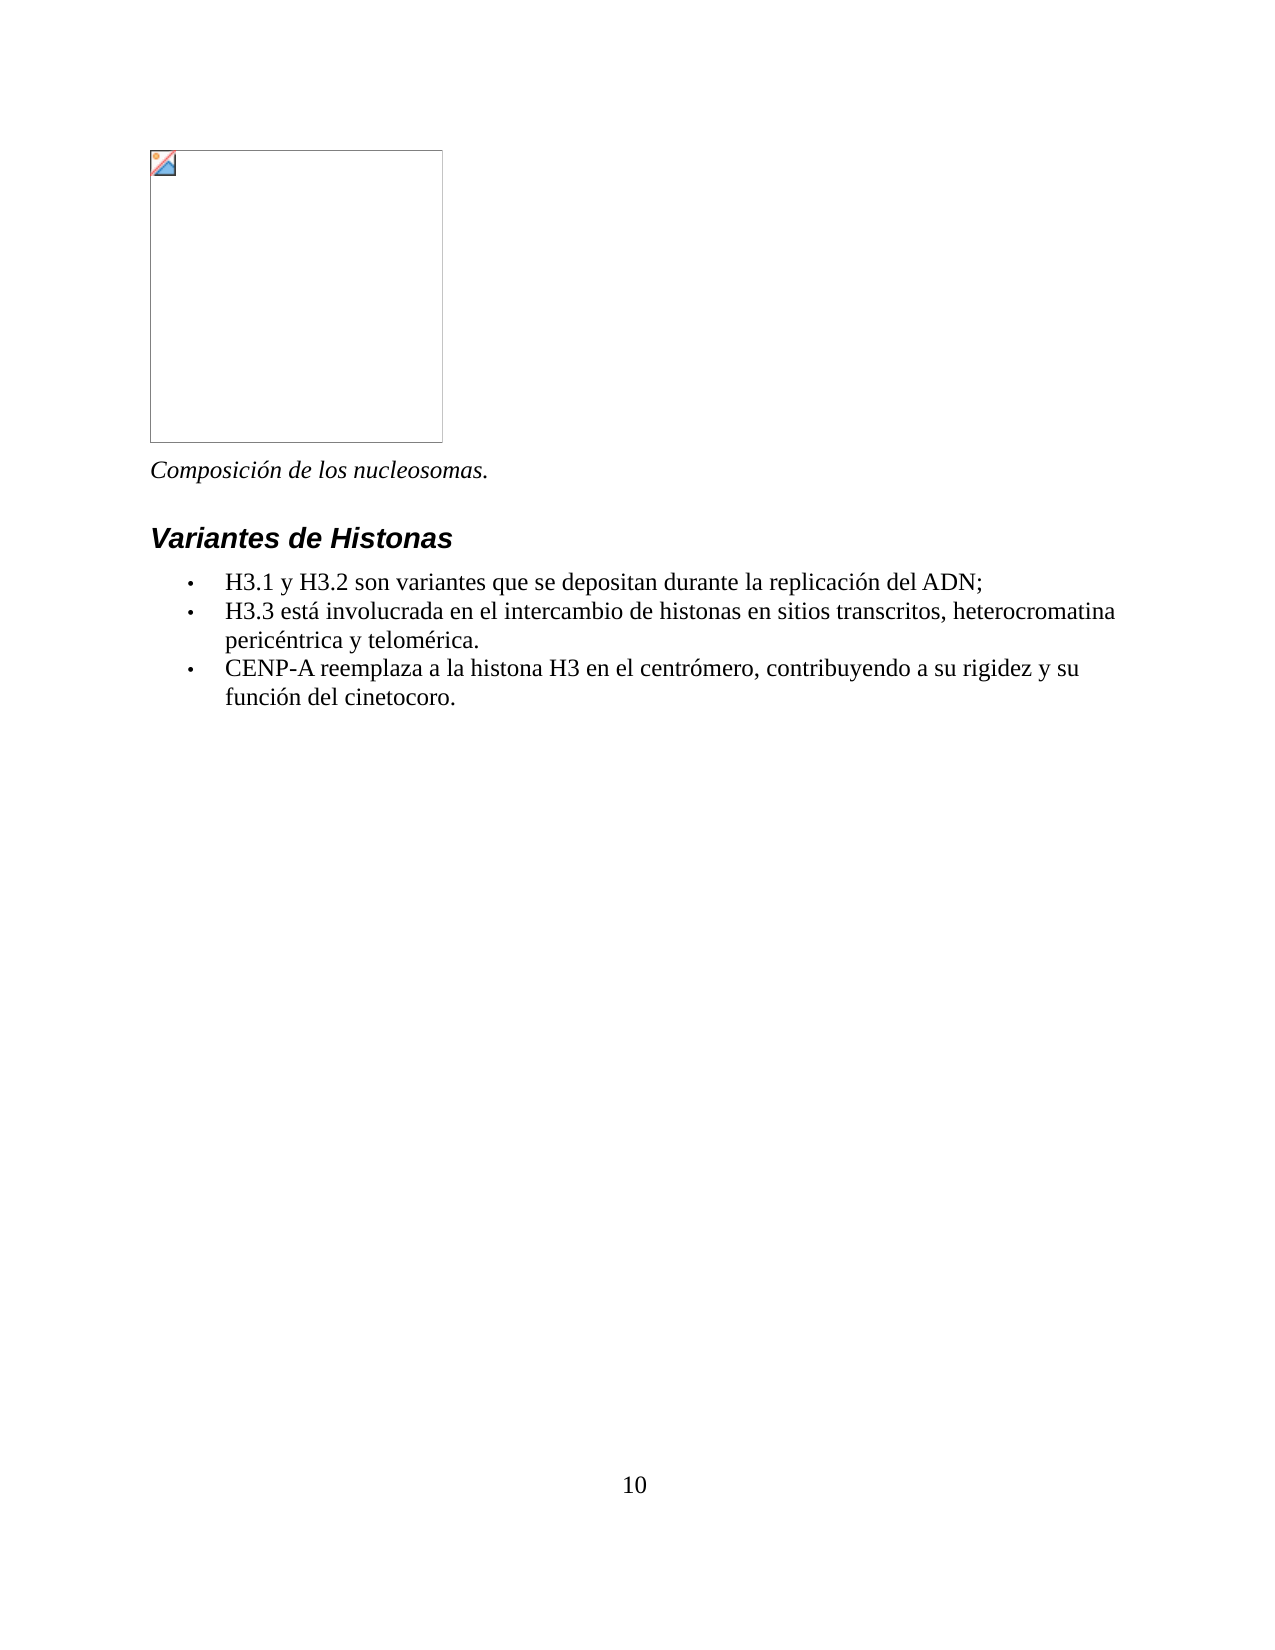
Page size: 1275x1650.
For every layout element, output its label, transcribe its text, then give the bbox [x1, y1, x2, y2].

text Composición de los nucleosomas. [150, 455, 1125, 484]
list CENP-A reemplaza a la histona H3 en el centrómero, contribuyendo a su rigidez y su función del cinetocoro. [187, 653, 1125, 711]
list H3.1 y H3.2 son variantes que se depositan durante la replicación del ADN; [187, 567, 1125, 596]
list H3.3 está involucrada en el intercambio de histonas en sitios transcritos, heterocromatina pericéntrica y telomérica. [187, 596, 1125, 653]
subtitle Variantes de Histonas [150, 521, 1125, 555]
